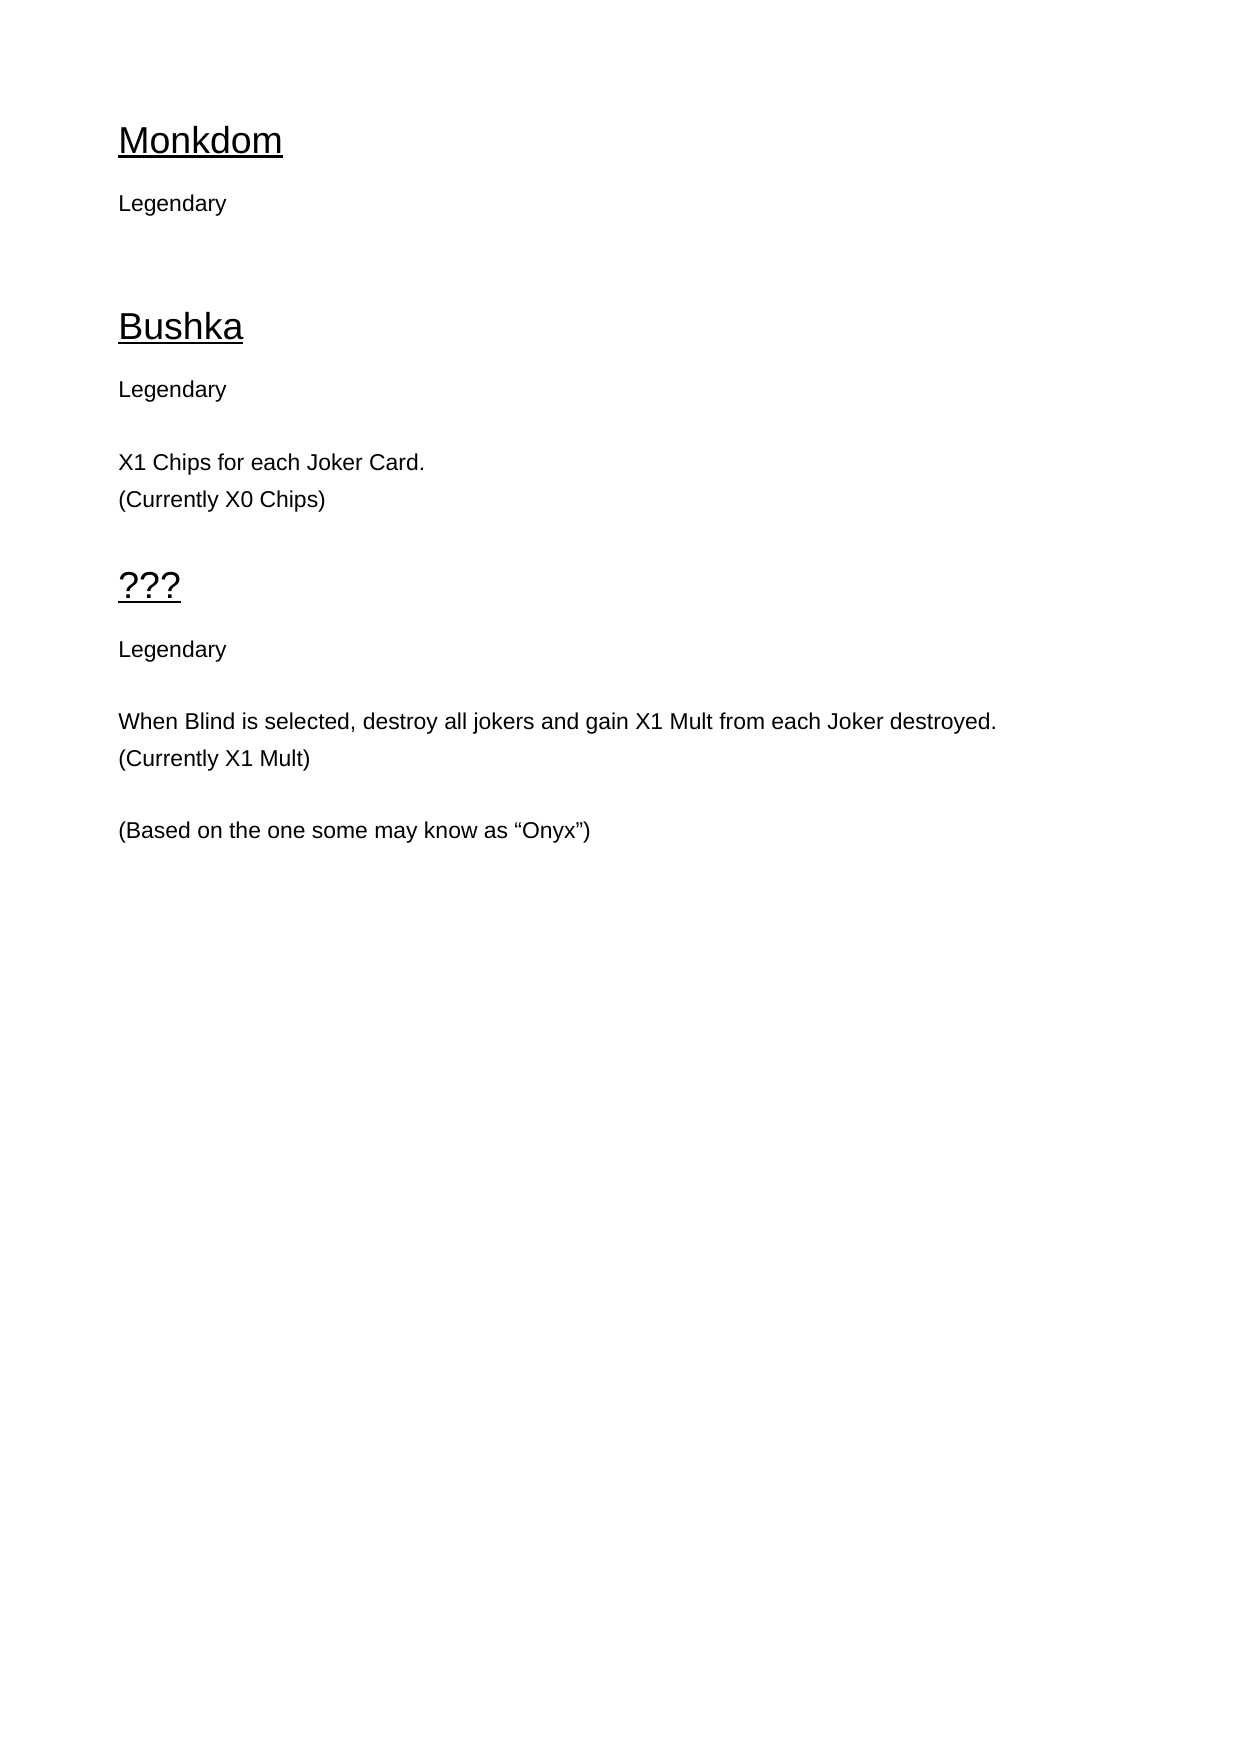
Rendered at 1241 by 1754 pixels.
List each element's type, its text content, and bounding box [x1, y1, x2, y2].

text Legendary [118, 636, 1122, 662]
text Legendary [118, 190, 1122, 216]
subtitle ??? [118, 563, 1122, 607]
text X1 Chips for each Joker Card. [118, 449, 1122, 476]
text (Based on the one some may know as “Onyx”) [118, 781, 1122, 844]
subtitle Monkdom [118, 118, 1122, 161]
text (Currently X1 Mult) [118, 744, 1122, 771]
subtitle Bushka [118, 304, 1122, 348]
text Legendary [118, 376, 1122, 403]
text When Blind is selected, destroy all jokers and gain X1 Mult from each Joker destroyed. [118, 708, 1122, 734]
text (Currently X0 Chips) [118, 486, 1122, 512]
